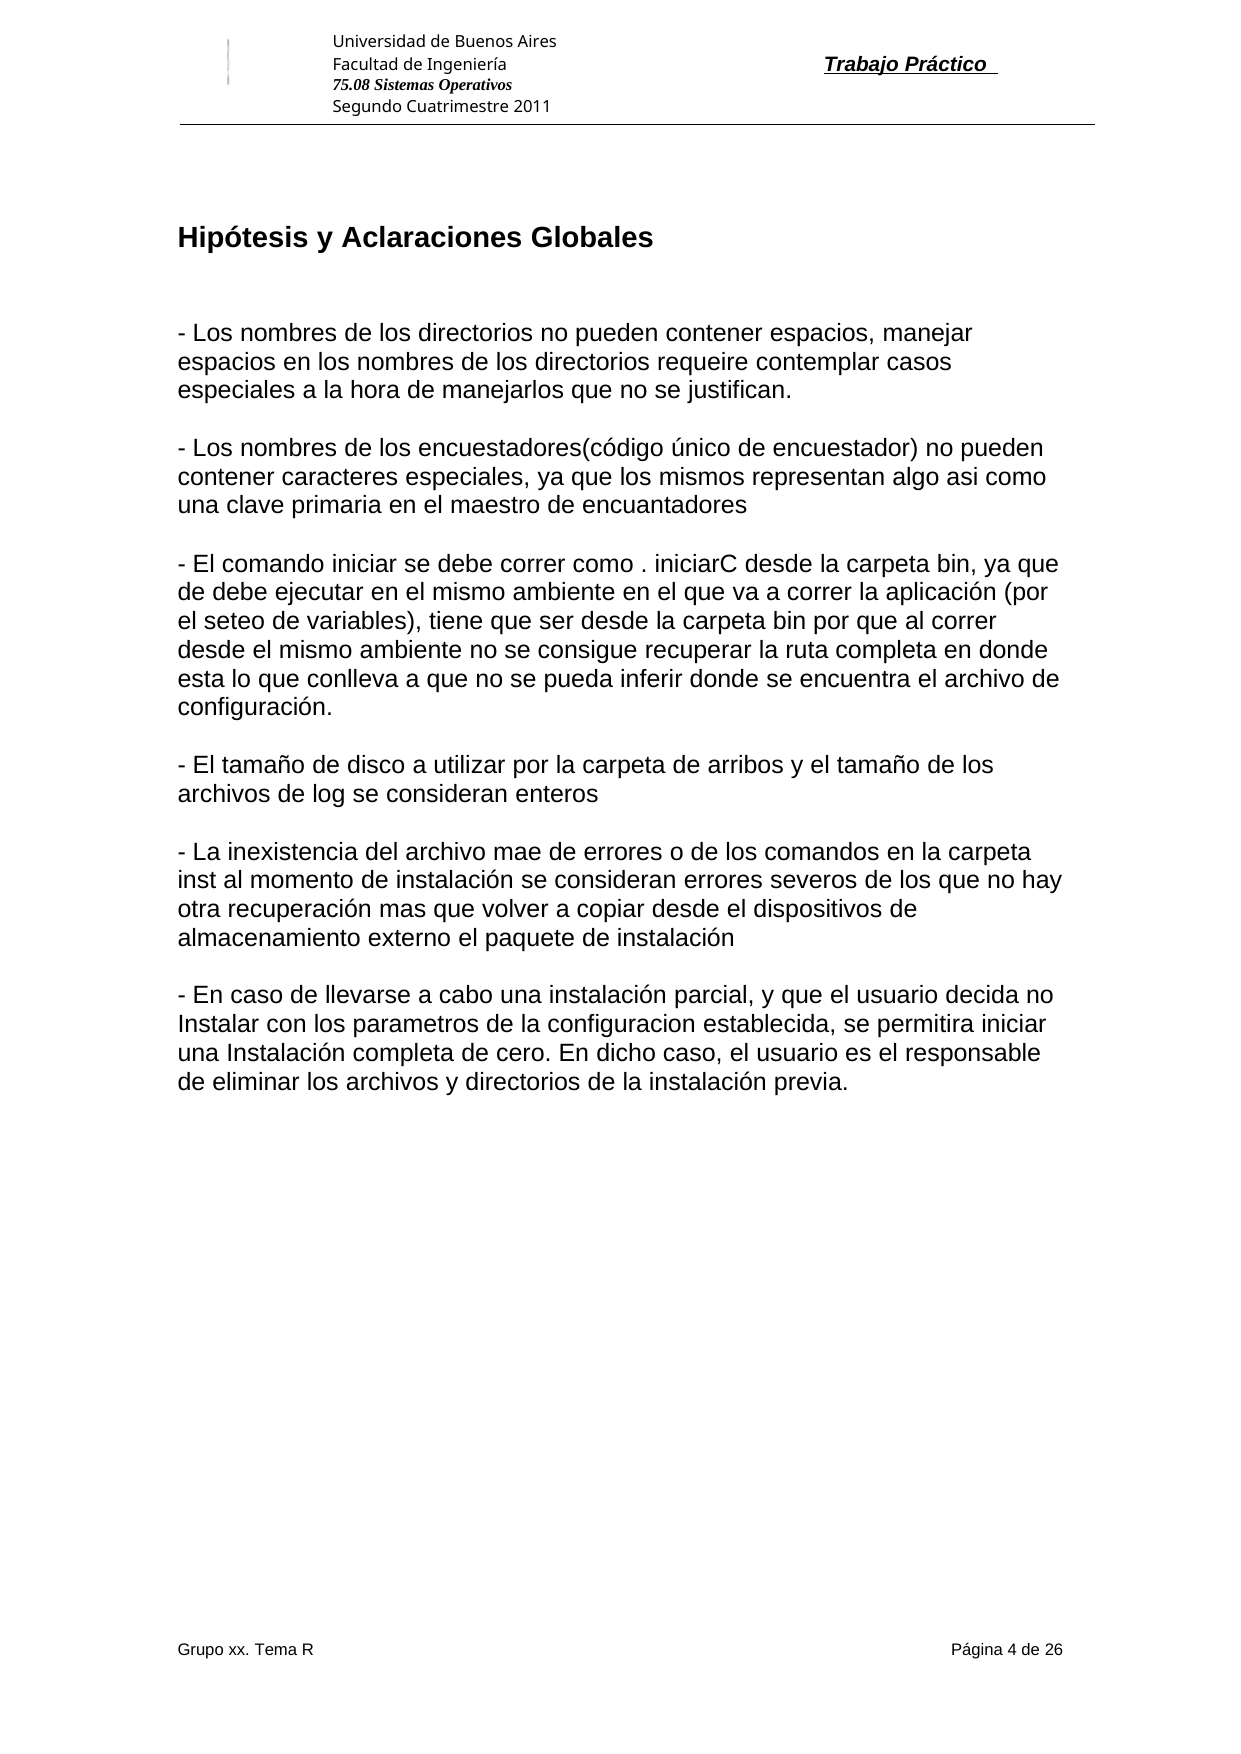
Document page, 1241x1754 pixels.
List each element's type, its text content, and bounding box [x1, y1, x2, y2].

text - El tamaño de disco a utilizar por la carpeta de arribos y el tamaño de los archivos de log se consideran enteros - La inexistencia del archivo mae de errores o de los comandos en la carpeta inst al momento de instalación se consideran errores severos de los que no hay otra recuperación mas que volver a copiar desde el dispositivos de almacenamiento externo el paquete de instalación - En caso de llevarse a cabo una instalación parcial, y que el usuario decida no Instalar con los parametros de la configuracion establecida, se permitira iniciar una Instalación completa de cero. En dicho caso, el usuario es el responsable de eliminar los archivos y directorios de la instalación previa. [177, 751, 1063, 1119]
text - El comando iniciar se debe correr como . iniciarC desde la carpeta bin, ya que de debe ejecutar en el mismo ambiente en el que va a correr la aplicación (por el seteo de variables), tiene que ser desde la carpeta bin por que al correr desde el mismo ambiente no se consigue recuperar la ruta completa en donde esta lo que conlleva a que no se pueda inferir donde se encuentra el archivo de configuración. [177, 548, 1063, 721]
subtitle Hipótesis y Aclaraciones Globales [177, 221, 1063, 254]
text - Los nombres de los directorios no pueden contener espacios, manejar espacios en los nombres de los directorios requeire contemplar casos especiales a la hora de manejarlos que no se justifican. - Los nombres de los encuestadores(código único de encuestador) no pueden contener caracteres especiales, ya que los mismos representan algo asi como una clave primaria en el maestro de encuantadores [177, 318, 1063, 519]
